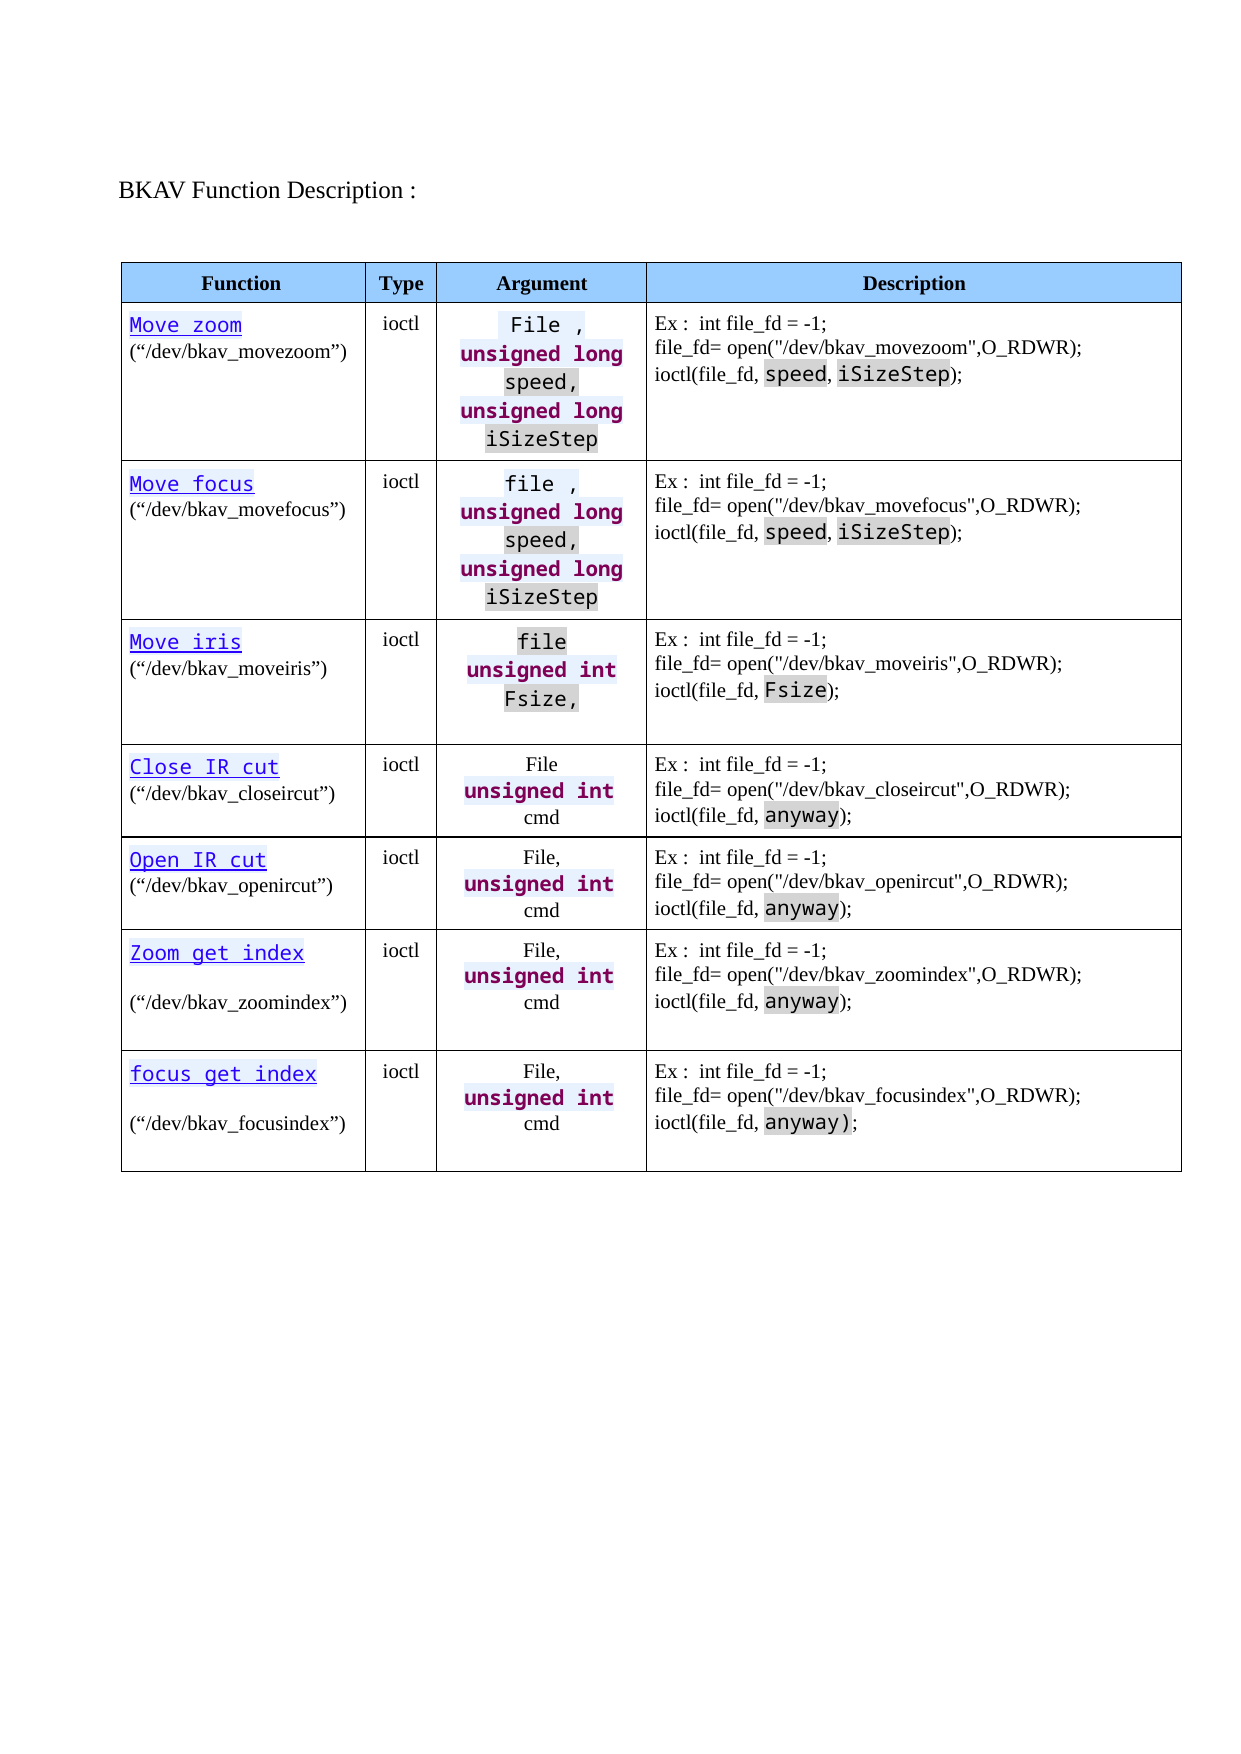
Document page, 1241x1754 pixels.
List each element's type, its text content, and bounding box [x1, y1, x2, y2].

table_cell File unsigned int cmd [437, 745, 646, 836]
table_cell Move iris (“/dev/bkav_moveiris”) [122, 620, 365, 744]
table_header Description [647, 263, 1181, 302]
table_cell ioctl [366, 930, 436, 1050]
table_cell ioctl [366, 303, 436, 460]
table_cell Ex : int file_fd = -1; file_fd= open("/dev/bkav_moveiris",O_RDWR); ioctl(file_fd, Fsize); [647, 620, 1181, 744]
table_cell File , unsigned long speed, unsigned long iSizeStep [437, 303, 646, 460]
table_cell Open IR cut (“/dev/bkav_openircut”) [122, 838, 365, 929]
table_cell ioctl [366, 1051, 436, 1171]
table_cell Ex : int file_fd = -1; file_fd= open("/dev/bkav_openircut",O_RDWR); ioctl(file_fd, anyway); [647, 838, 1181, 929]
table_cell Ex : int file_fd = -1; file_fd= open("/dev/bkav_movezoom",O_RDWR); ioctl(file_fd, speed, iSizeStep); [647, 303, 1181, 460]
table_cell File, unsigned int cmd [437, 1051, 646, 1171]
table_cell ioctl [366, 461, 436, 618]
table_header Function [122, 263, 365, 302]
table_cell ioctl [366, 745, 436, 836]
table_cell file , unsigned long speed, unsigned long iSizeStep [437, 461, 646, 618]
table_cell File, unsigned int cmd [437, 838, 646, 929]
table_cell Ex : int file_fd = -1; file_fd= open("/dev/bkav_movefocus",O_RDWR); ioctl(file_fd, speed, iSizeStep); [647, 461, 1181, 618]
table_cell focus get index (“/dev/bkav_focusindex”) [122, 1051, 365, 1171]
table_cell ioctl [366, 620, 436, 744]
table_cell Zoom get index (“/dev/bkav_zoomindex”) [122, 930, 365, 1050]
table_cell Move zoom (“/dev/bkav_movezoom”) [122, 303, 365, 460]
table_cell Ex : int file_fd = -1; file_fd= open("/dev/bkav_focusindex",O_RDWR); ioctl(file_fd, anyway); [647, 1051, 1181, 1171]
table_cell ioctl [366, 838, 436, 929]
table_cell file unsigned int Fsize, [437, 620, 646, 744]
table_cell File, unsigned int cmd [437, 930, 646, 1050]
text BKAV Function Description : [118, 176, 1122, 204]
table_header Type [366, 263, 436, 302]
table_header Argument [437, 263, 646, 302]
table_cell Ex : int file_fd = -1; file_fd= open("/dev/bkav_closeircut",O_RDWR); ioctl(file_fd, anyway); [647, 745, 1181, 836]
table_cell Ex : int file_fd = -1; file_fd= open("/dev/bkav_zoomindex",O_RDWR); ioctl(file_fd, anyway); [647, 930, 1181, 1050]
table_cell Close IR cut (“/dev/bkav_closeircut”) [122, 745, 365, 836]
table_cell Move focus (“/dev/bkav_movefocus”) [122, 461, 365, 618]
